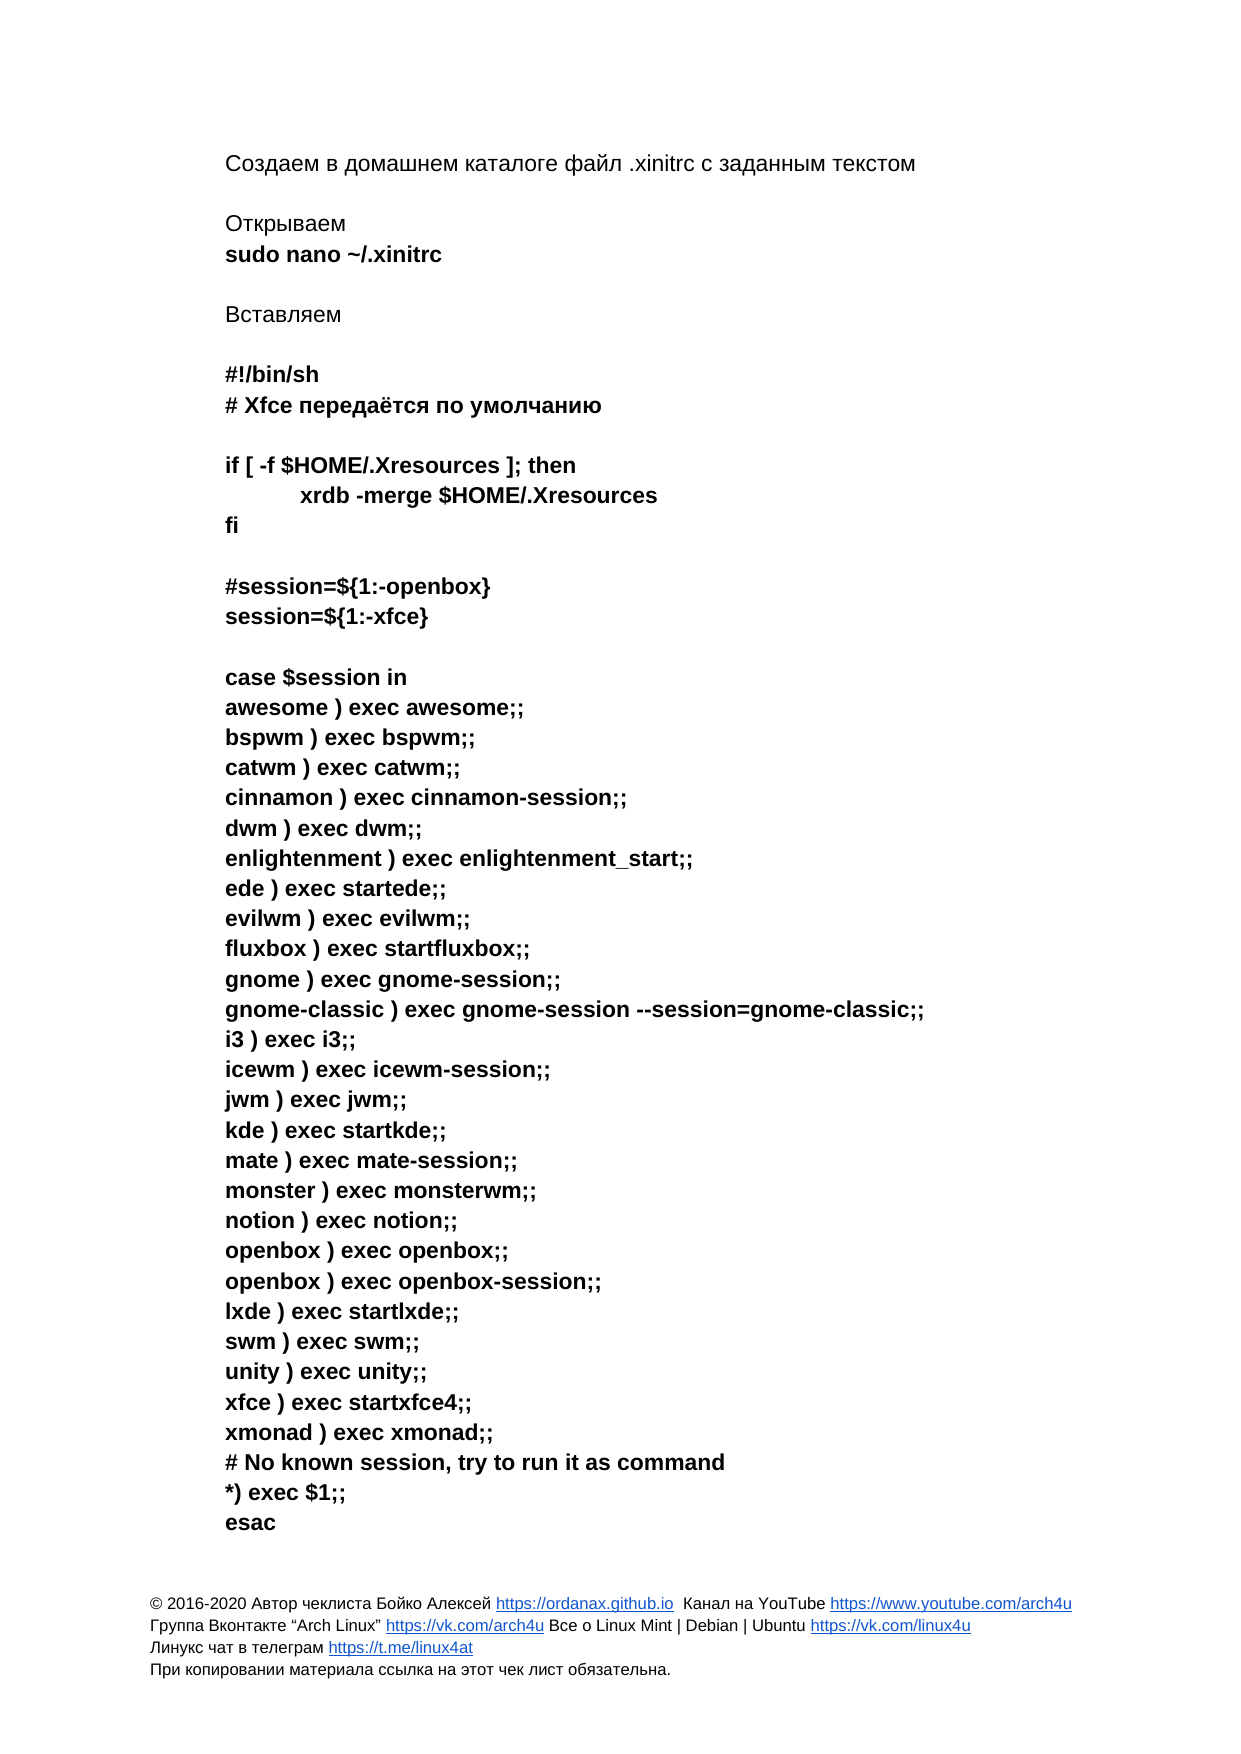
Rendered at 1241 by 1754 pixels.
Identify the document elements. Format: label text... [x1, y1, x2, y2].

text icewm ) exec icewm-session;; [225, 1056, 1090, 1083]
text fi [225, 512, 1090, 539]
text # No known session, try to run it as command [225, 1449, 1090, 1475]
text unity ) exec unity;; [225, 1358, 1090, 1385]
text #session=${1:-openbox} [225, 573, 1090, 599]
text monster ) exec monsterwm;; [225, 1177, 1090, 1203]
text swm ) exec swm;; [225, 1328, 1090, 1354]
text ede ) exec startede;; [225, 875, 1090, 901]
text enlightenment ) exec enlightenment_start;; [225, 845, 1090, 871]
text jwm ) exec jwm;; [225, 1086, 1090, 1113]
text kde ) exec startkde;; [225, 1117, 1090, 1143]
text case $session in [225, 663, 1090, 690]
text xrdb -merge $HOME/.Xresources [225, 482, 1090, 509]
text fluxbox ) exec startfluxbox;; [225, 935, 1090, 962]
text # Xfce передаётся по умолчанию [225, 392, 1090, 418]
text gnome ) exec gnome-session;; [225, 966, 1090, 992]
text bspwm ) exec bspwm;; [225, 724, 1090, 750]
text notion ) exec notion;; [225, 1207, 1090, 1234]
text xmonad ) exec xmonad;; [225, 1419, 1090, 1445]
text lxde ) exec startlxde;; [225, 1298, 1090, 1324]
text Вставляем [225, 301, 1090, 327]
text evilwm ) exec evilwm;; [225, 905, 1090, 932]
text xfce ) exec startxfce4;; [225, 1388, 1090, 1415]
text dwm ) exec dwm;; [225, 814, 1090, 841]
text mate ) exec mate-session;; [225, 1147, 1090, 1173]
text openbox ) exec openbox;; [225, 1237, 1090, 1264]
text awesome ) exec awesome;; [225, 694, 1090, 720]
text i3 ) exec i3;; [225, 1026, 1090, 1052]
text cinnamon ) exec cinnamon-session;; [225, 784, 1090, 811]
text Создаем в домашнем каталоге файл .xinitrc с заданным текстом [225, 150, 1090, 176]
text esac [225, 1509, 1090, 1536]
text if [ -f $HOME/.Xresources ]; then [225, 452, 1090, 478]
text Открываем [225, 210, 1090, 237]
text gnome-classic ) exec gnome-session --session=gnome-classic;; [225, 996, 1090, 1022]
text session=${1:-xfce} [225, 603, 1090, 629]
text *) exec $1;; [225, 1479, 1090, 1506]
text #!/bin/sh [225, 361, 1090, 388]
text catwm ) exec catwm;; [225, 754, 1090, 781]
text openbox ) exec openbox-session;; [225, 1268, 1090, 1294]
text sudo nano ~/.xinitrc [225, 241, 1090, 267]
